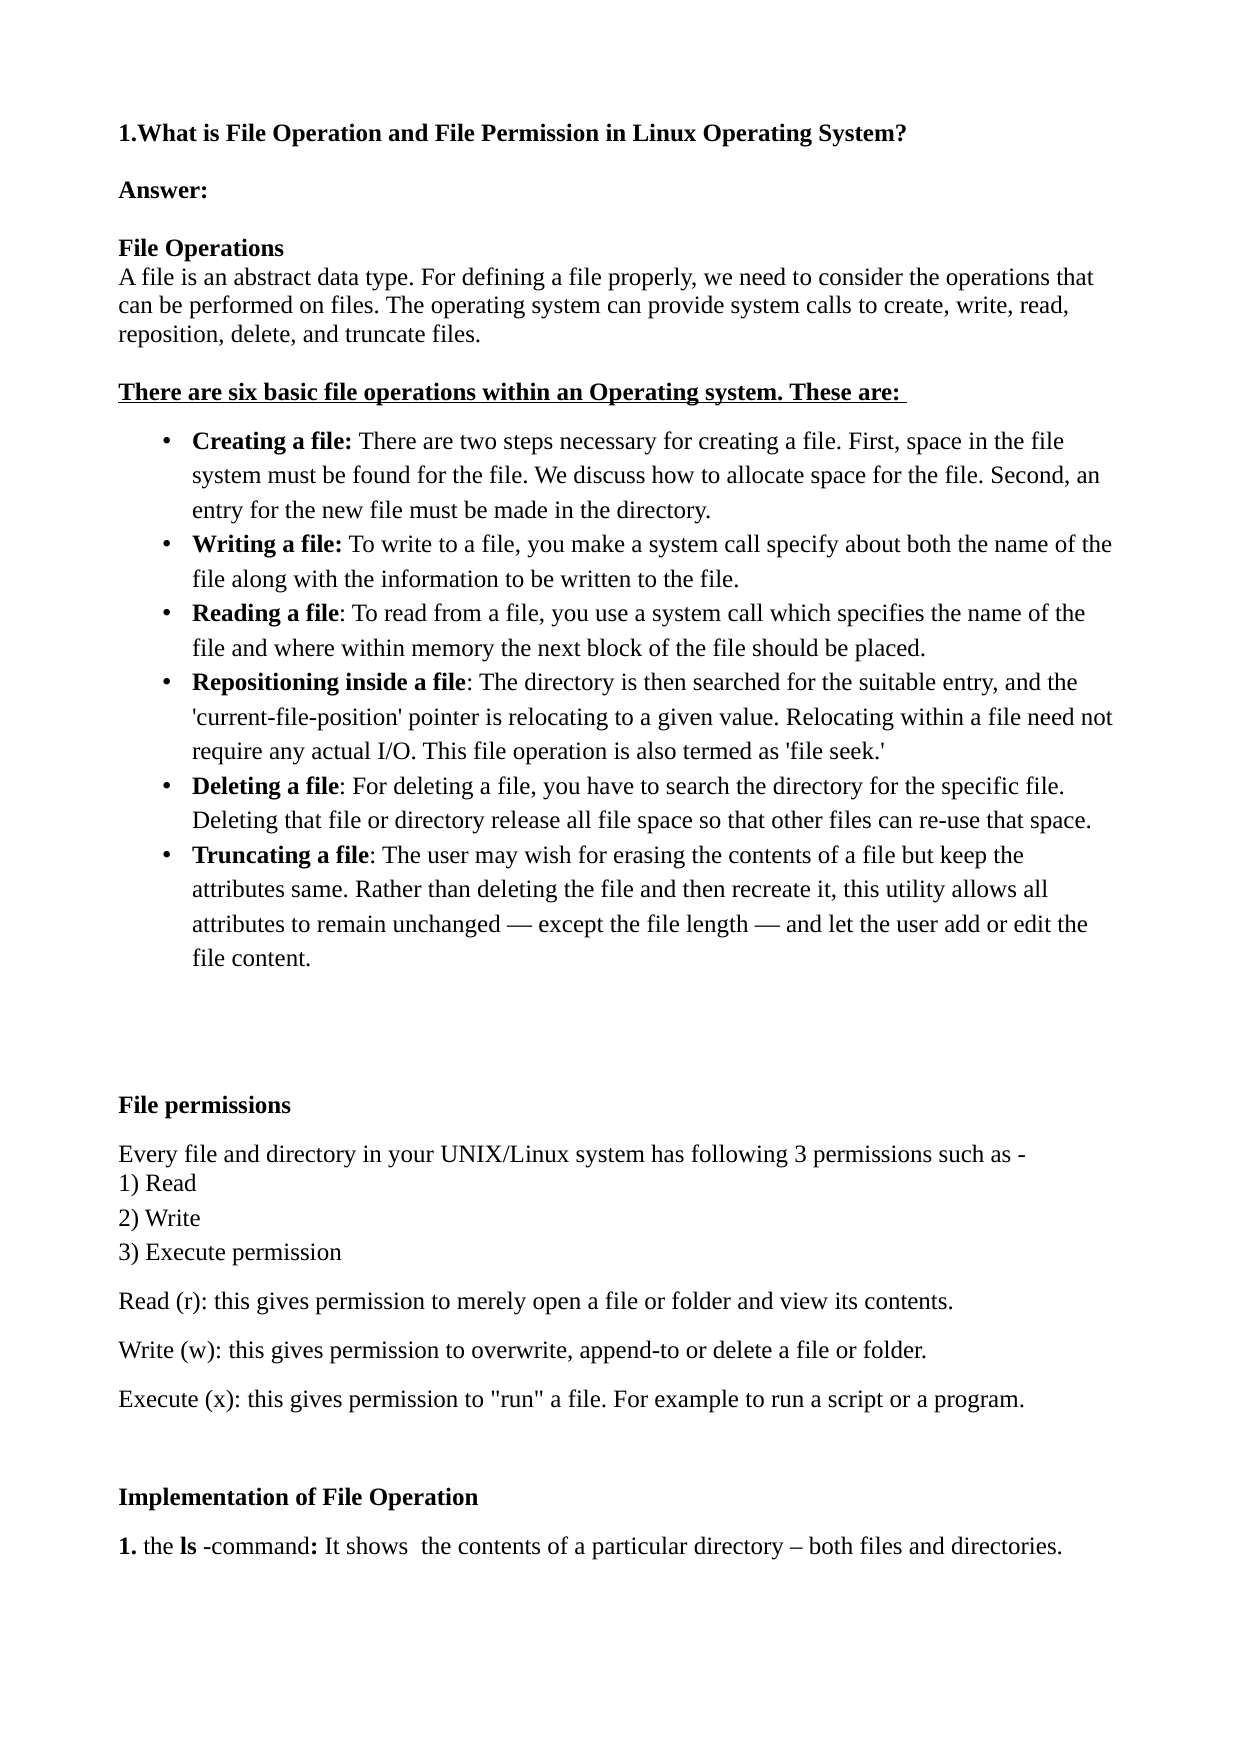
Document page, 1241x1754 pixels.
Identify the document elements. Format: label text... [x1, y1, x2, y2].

text 1. the ls -command: It shows the contents of a particular directory – both files and directories. [118, 1531, 1122, 1560]
text Answer: [118, 176, 1122, 204]
text File permissions [118, 1090, 1122, 1119]
text 1.What is File Operation and File Permission in Linux Operating System? [118, 118, 1122, 147]
list Writing a file: To write to a file, you make a system call specify about both the name of the file along with the information to be written to the file. [162, 529, 1122, 593]
text Implementation of File Operation [118, 1482, 1122, 1511]
text Read (r): this gives permission to merely open a file or folder and view its contents. [118, 1286, 1122, 1315]
list Deleting a file: For deleting a file, you have to search the directory for the specific file. Deleting that file or directory release all file space so that other files can re-use that space. [162, 771, 1122, 834]
text Write (w): this gives permission to overwrite, append-to or delete a file or folder. [118, 1335, 1122, 1364]
text Execute (x): this gives permission to "run" a file. For example to run a script or a program. [118, 1384, 1122, 1413]
text 1) Read 2) Write 3) Execute permission [118, 1168, 1122, 1266]
list Creating a file: There are two steps necessary for creating a file. First, space in the file system must be found for the file. We discuss how to allocate space for the file. Second, an entry for the new file must be made in the directory. [162, 426, 1122, 524]
text File Operations [118, 233, 1122, 262]
text There are six basic file operations within an Operating system. These are: [118, 377, 1122, 406]
text Every file and directory in your UNIX/Linux system has following 3 permissions such as - [118, 1139, 1122, 1168]
list Repositioning inside a file: The directory is then searched for the suitable entry, and the 'current-file-position' pointer is relocating to a given value. Relocating within a file need not require any actual I/O. This file operation is also termed as 'file seek.' [162, 667, 1122, 765]
text A file is an abstract data type. For defining a file properly, we need to consider the operations that can be performed on files. The operating system can provide system calls to create, write, read, reposition, delete, and truncate files. [118, 262, 1122, 348]
list Reading a file: To read from a file, you use a system call which specifies the name of the file and where within memory the next block of the file should be placed. [162, 598, 1122, 662]
list Truncating a file: The user may wish for erasing the contents of a file but keep the attributes same. Rather than deleting the file and then recreate it, this utility allows all attributes to remain unchanged — except the file length — and let the user add or edit the file content. [162, 840, 1122, 972]
